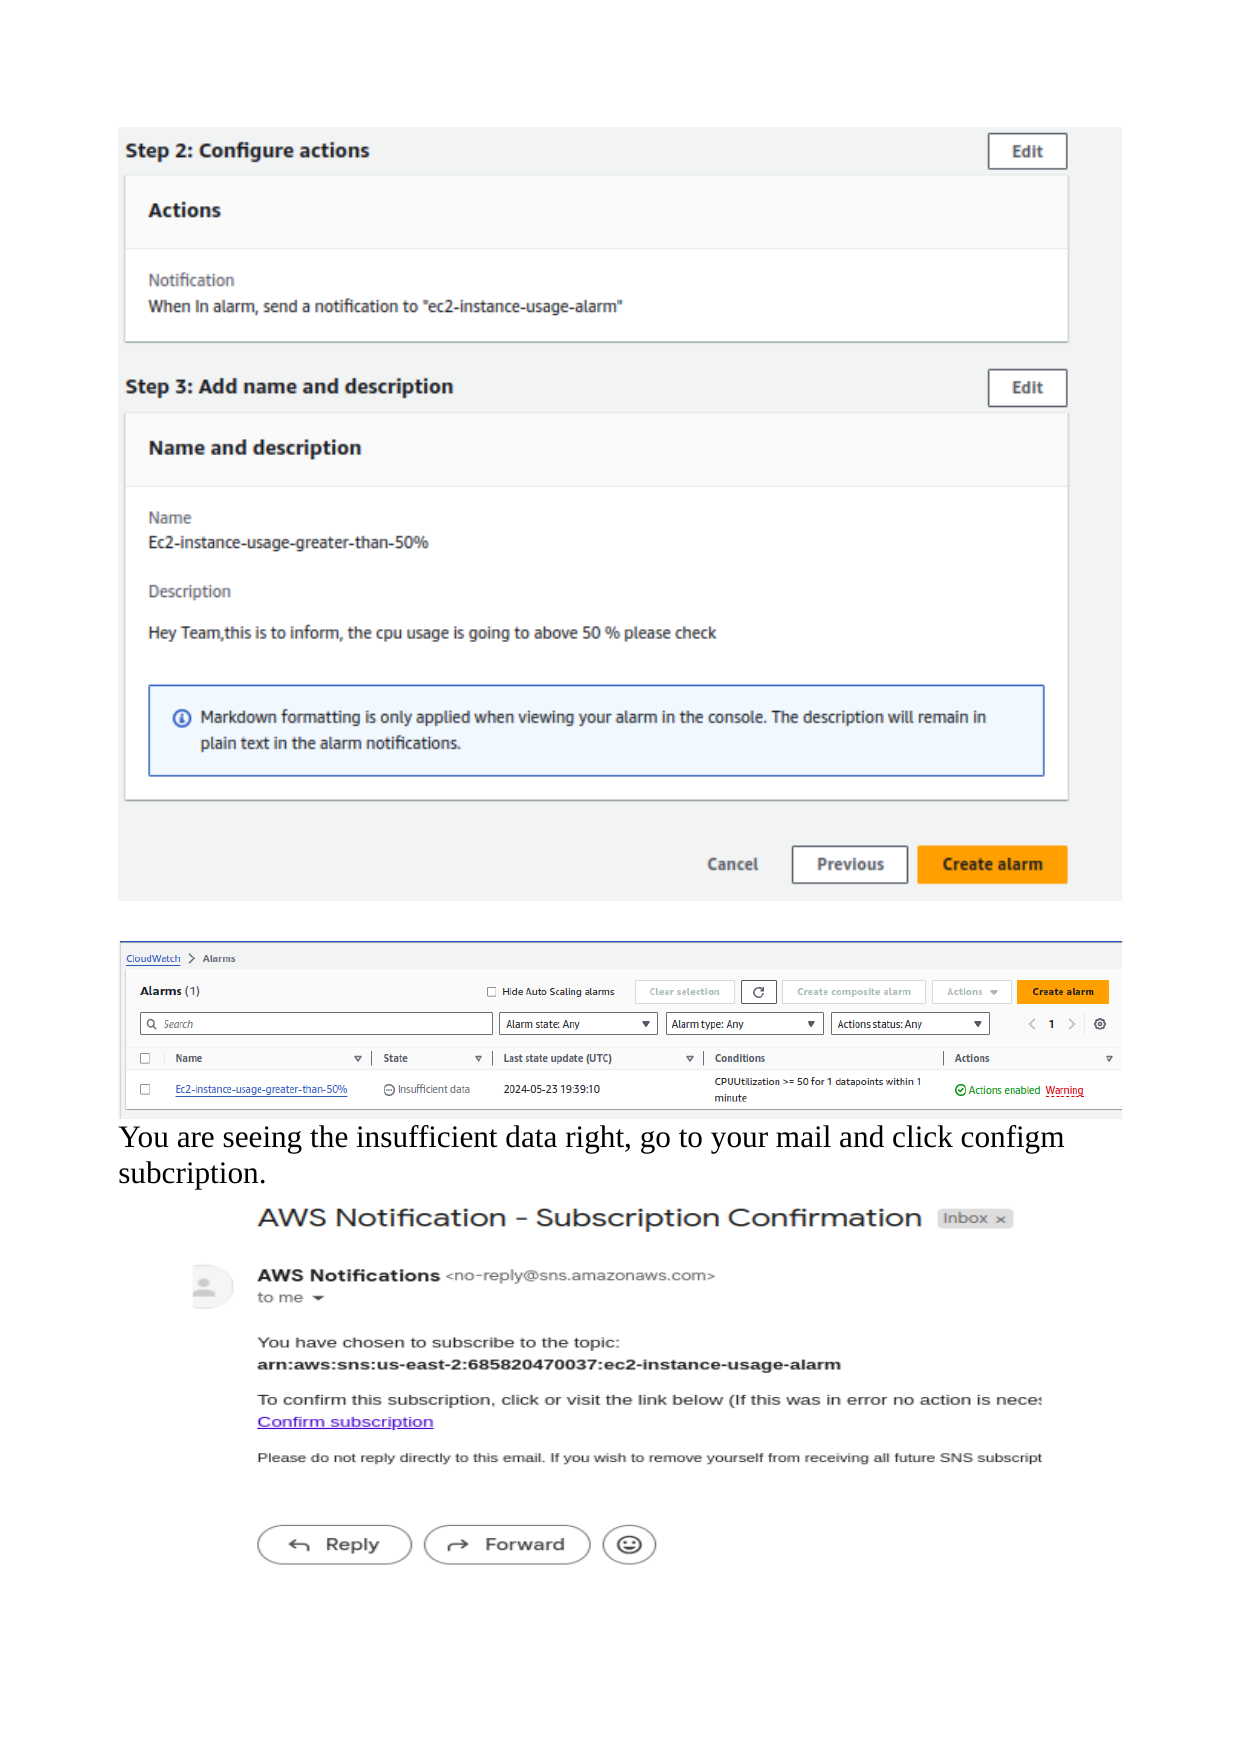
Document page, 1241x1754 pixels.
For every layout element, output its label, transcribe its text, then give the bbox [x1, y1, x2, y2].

text [118, 936, 1122, 941]
picture [192, 1190, 1042, 1580]
picture [118, 941, 1123, 1119]
picture [118, 127, 1123, 901]
text You are seeing the insufficient data right, go to your mail and click configm subcription. [118, 1119, 1122, 1190]
